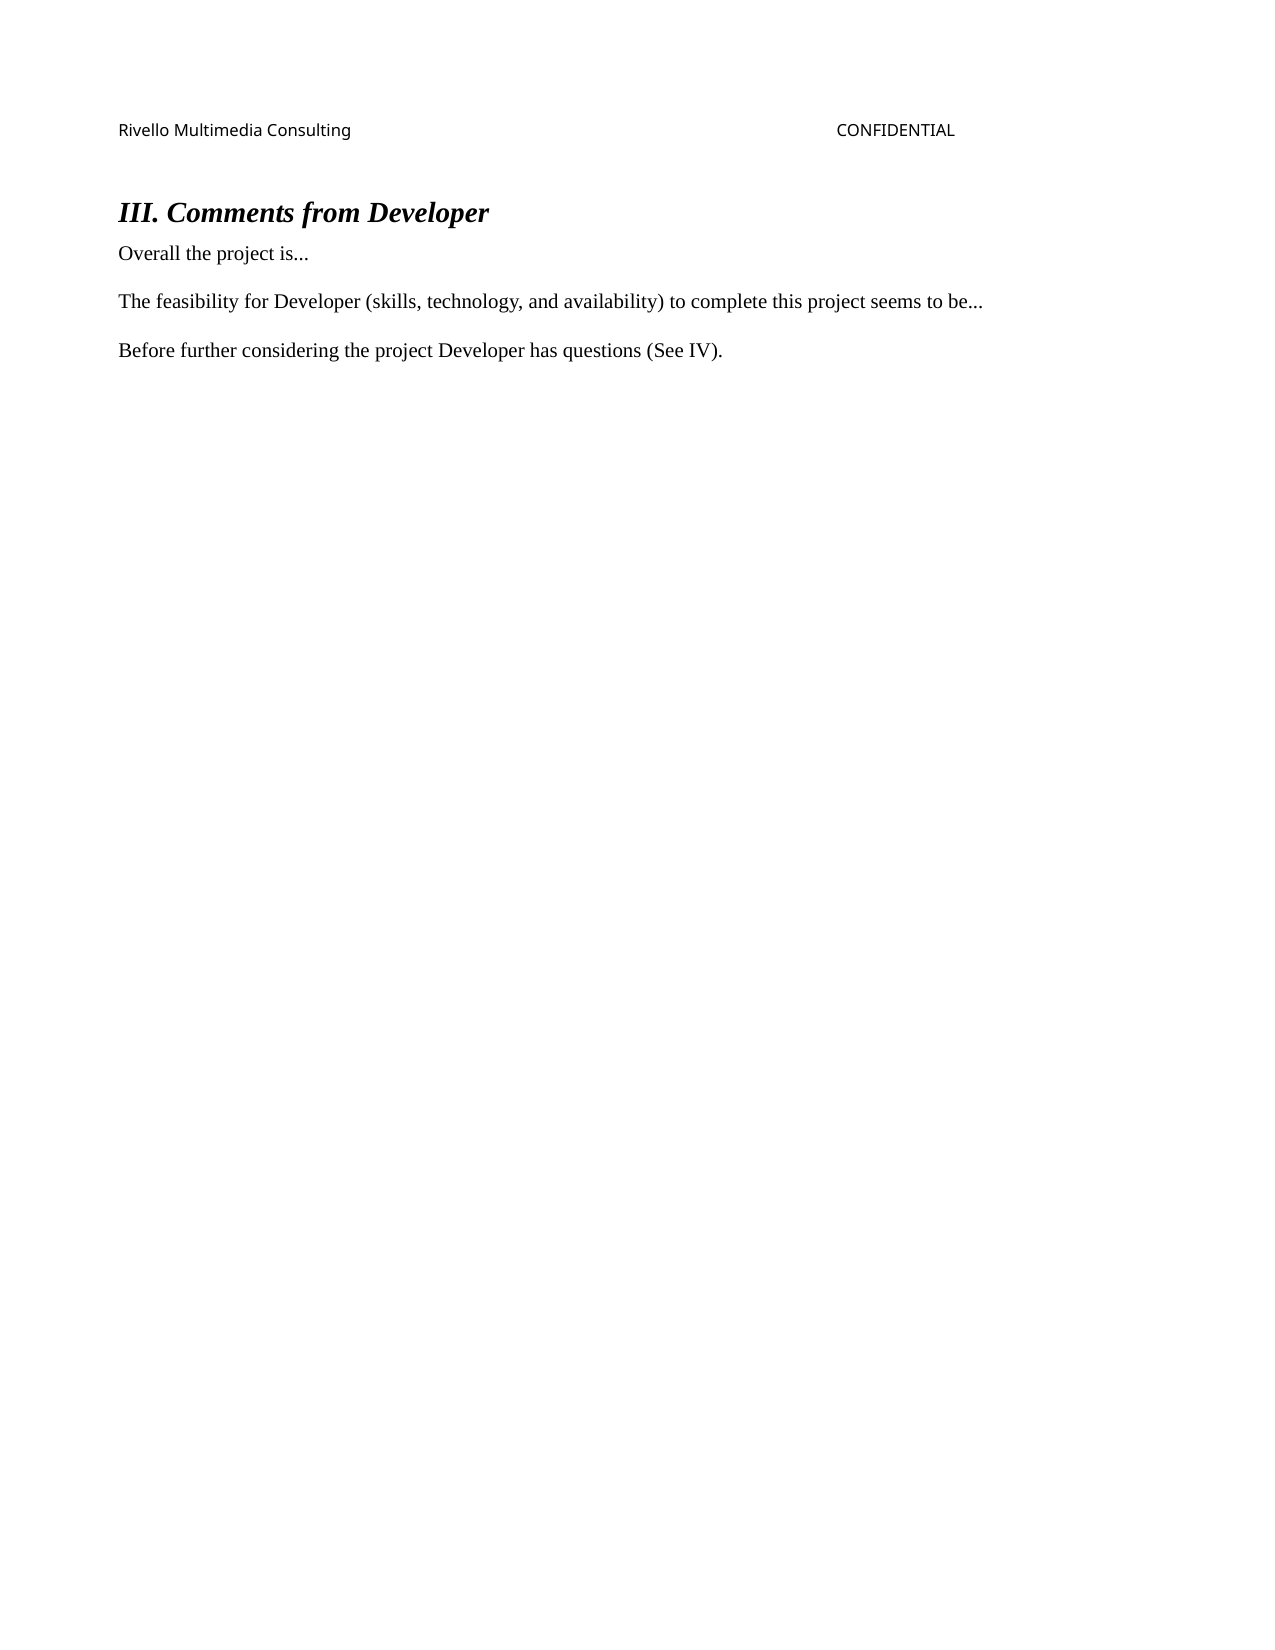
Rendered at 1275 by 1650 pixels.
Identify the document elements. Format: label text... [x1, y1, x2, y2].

text Before further considering the project Developer has questions (See IV). [118, 338, 1157, 362]
text The feasibility for Developer (skills, technology, and availability) to complete this project seems to be... [118, 289, 1157, 313]
text Overall the project is... [118, 241, 1157, 265]
subtitle III. Comments from Developer [118, 195, 1157, 229]
